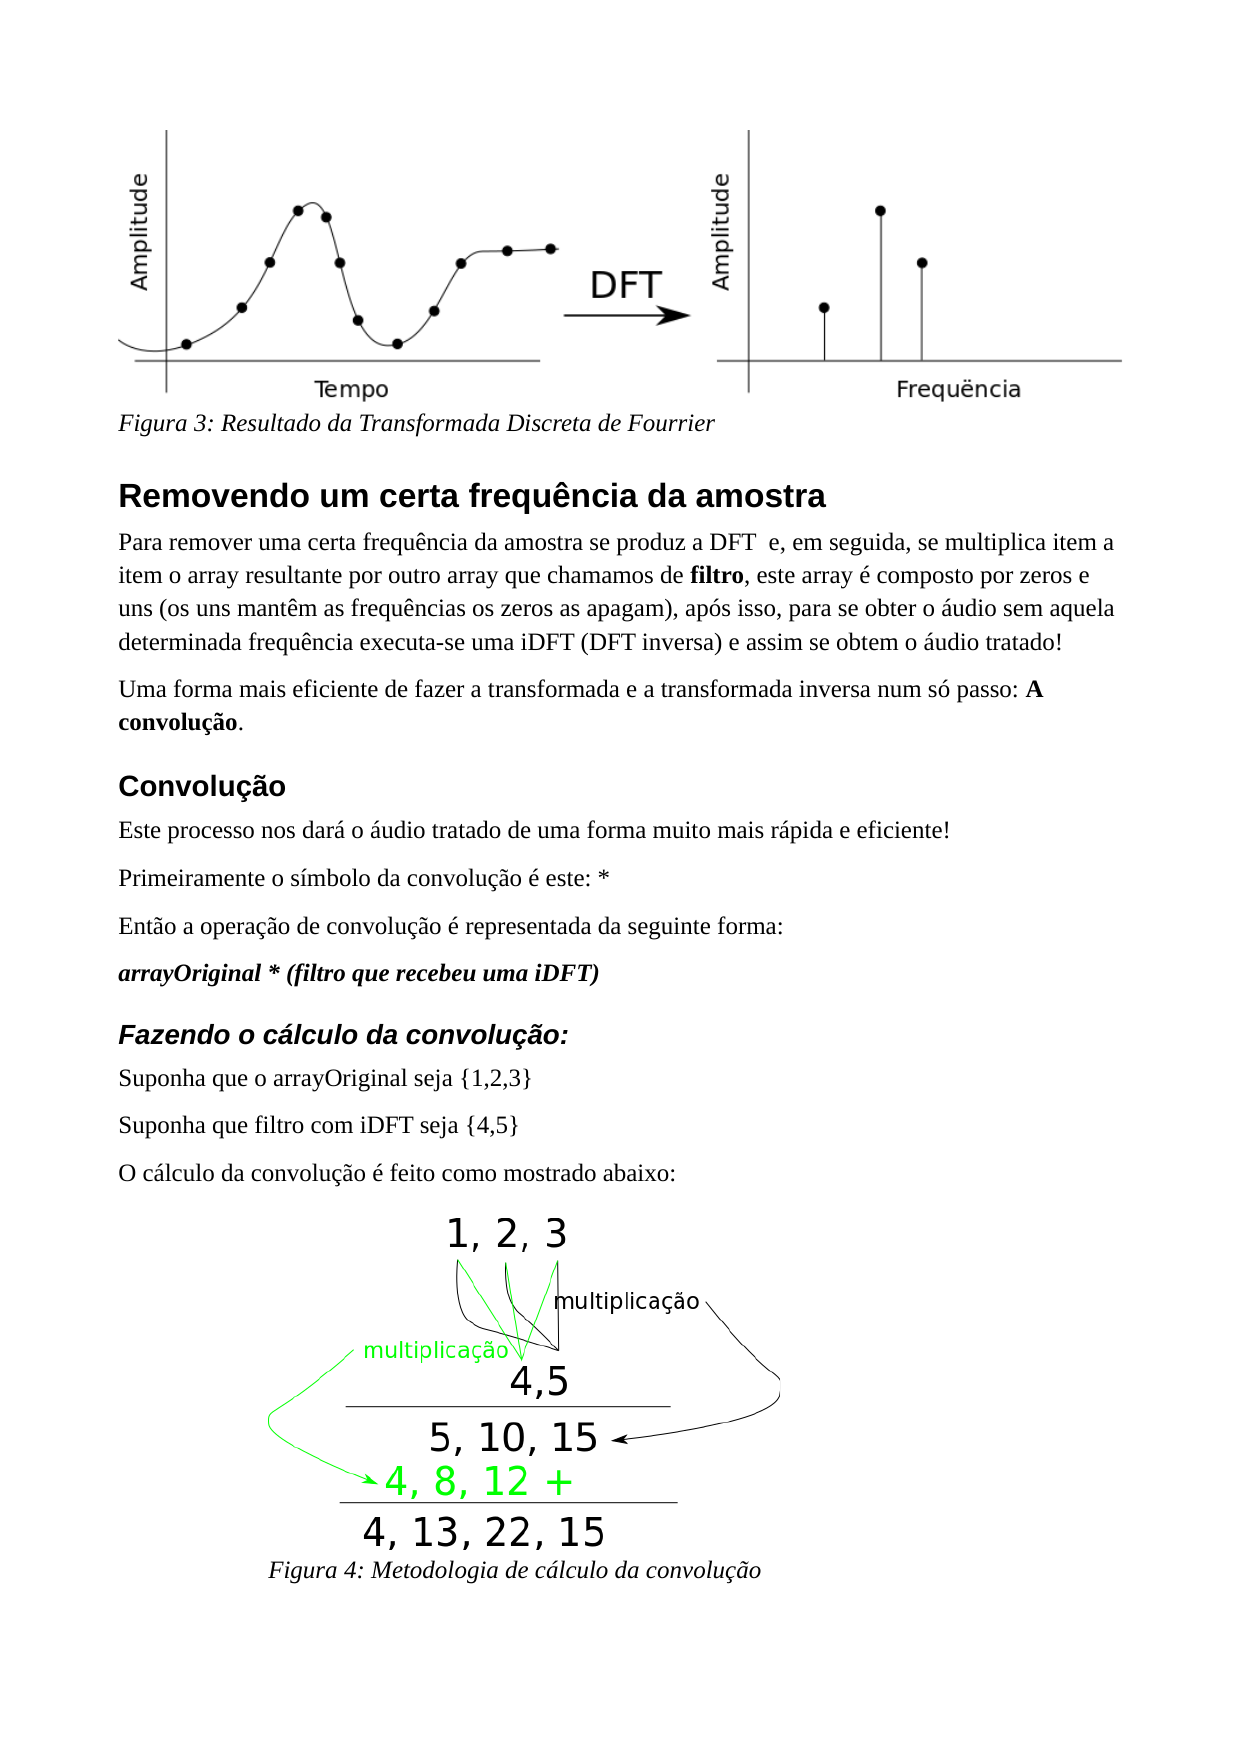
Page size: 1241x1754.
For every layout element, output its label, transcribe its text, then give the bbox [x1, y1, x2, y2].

text Suponha que o arrayOriginal seja {1,2,3} [118, 1063, 1122, 1092]
picture [268, 1218, 781, 1550]
text Então a operação de convolução é representada da seguinte forma: [118, 911, 1122, 939]
subtitle Fazendo o cálculo da convolução: [118, 1018, 1122, 1050]
text Este processo nos dará o áudio tratado de uma forma muito mais rápida e eficiente! [118, 816, 1122, 844]
text Figura 3: Resultado da Transformada Discreta de Fourrier [118, 403, 1122, 437]
subtitle Removendo um certa frequência da amostra [118, 476, 1122, 515]
text O cálculo da convolução é feito como mostrado abaixo: [118, 1158, 1122, 1187]
text Para remover uma certa frequência da amostra se produz a DFT e, em seguida, se multiplica item a item o array resultante por outro array que chamamos de filtro, este array é composto por zeros e uns (os uns mantêm as frequências os zeros as apagam), após isso, para se obter o áudio sem aquela determinada frequência executa-se uma iDFT (DFT inversa) e assim se obtem o áudio tratado! [118, 527, 1122, 655]
picture [118, 130, 1123, 403]
text Suponha que filtro com iDFT seja {4,5} [118, 1111, 1122, 1139]
text Uma forma mais eficiente de fazer a transformada e a transformada inversa num só passo: A convolução. [118, 674, 1122, 736]
text Figura 4: Metodologia de cálculo da convolução [268, 1550, 780, 1584]
subtitle Convolução [118, 769, 1122, 803]
text Primeiramente o símbolo da convolução é este: * [118, 863, 1122, 892]
text arrayOriginal * (filtro que recebeu uma iDFT) [118, 958, 1122, 987]
